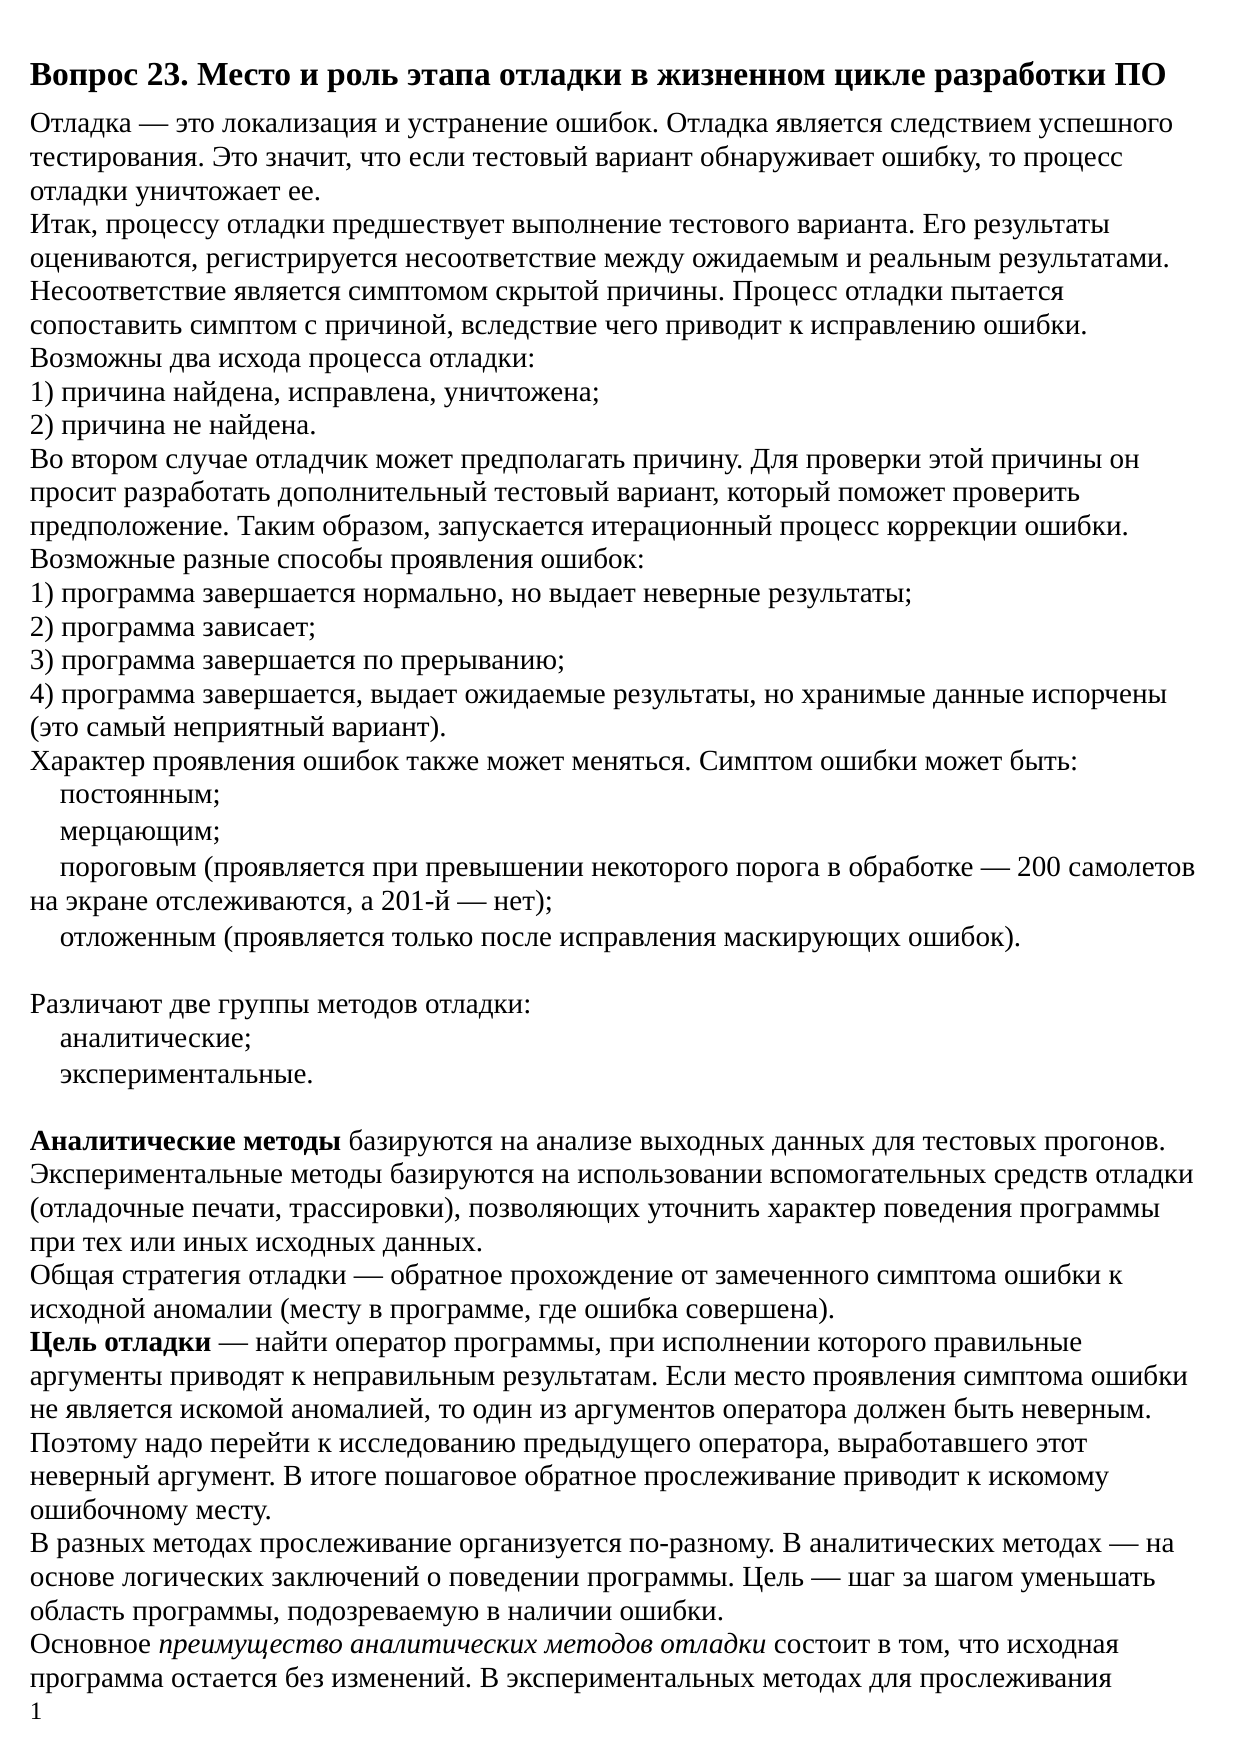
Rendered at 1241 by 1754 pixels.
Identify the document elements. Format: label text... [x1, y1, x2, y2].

text Основное преимущество аналитических методов отладки состоит в том, что исходная программа остается без изменений. В экспериментальных методах для прослеживания [29, 1626, 1211, 1693]
text  мерцающим; [29, 813, 1211, 846]
text 2) причина не найдена. [29, 407, 1211, 441]
subtitle Вопрос 23. Место и роль этапа отладки в жизненном цикле разработки ПО [29, 54, 1211, 93]
text 2) программа зависает; [29, 609, 1211, 642]
text Во втором случае отладчик может предполагать причину. Для проверки этой причины он просит разработать дополнительный тестовый вариант, который поможет проверить предположение. Таким образом, запускается итерационный процесс коррекции ошибки. [29, 441, 1211, 542]
text Общая стратегия отладки — обратное прохождение от замеченного симптома ошибки к исходной аномалии (месту в программе, где ошибка совершена). [29, 1257, 1211, 1324]
text Различают две группы методов отладки: [29, 986, 1211, 1020]
text Аналитические методы базируются на анализе выходных данных для тестовых прогонов. Экспериментальные методы базируются на использовании вспомогательных средств отладки (отладочные печати, трассировки), позволяющих уточнить характер поведения программы при тех или иных исходных данных. [29, 1123, 1211, 1257]
text 3) программа завершается по прерыванию; [29, 642, 1211, 676]
text В разных методах прослеживание организуется по-разному. В аналитических методах — на основе логических заключений о поведении программы. Цель — шаг за шагом уменьшать область программы, подозреваемую в наличии ошибки. [29, 1526, 1211, 1626]
text  отложенным (проявляется только после исправления маскирующих ошибок). [29, 919, 1211, 953]
text 4) программа завершается, выдает ожидаемые результаты, но хранимые данные испорчены (это самый неприятный вариант). [29, 676, 1211, 743]
text Цель отладки — найти оператор программы, при исполнении которого правильные аргументы приводят к неправильным результатам. Если место проявления симптома ошибки не является искомой аномалией, то один из аргументов оператора должен быть неверным. Поэтому надо перейти к исследованию предыдущего оператора, выработавшего этот неверный аргумент. В итоге пошаговое обратное прослеживание приводит к искомому ошибочному месту. [29, 1324, 1211, 1526]
text  экспериментальные. [29, 1056, 1211, 1089]
text Возможные разные способы проявления ошибок: [29, 542, 1211, 575]
text Отладка — это локализация и устранение ошибок. Отладка является следствием успешного тестирования. Это значит, что если тестовый вариант обнаруживает ошибку, то процесс отладки уничтожает ее. [29, 106, 1211, 206]
text 1) причина найдена, исправлена, уничтожена; [29, 374, 1211, 407]
text  аналитические; [29, 1020, 1211, 1053]
text 1) программа завершается нормально, но выдает неверные результаты; [29, 575, 1211, 609]
text Характер проявления ошибок также может меняться. Симптом ошибки может быть: [29, 743, 1211, 776]
text  постоянным; [29, 776, 1211, 810]
text Итак, процессу отладки предшествует выполнение тестового варианта. Его результаты оцениваются, регистрируется несоответствие между ожидаемым и реальным результатами. Несоответствие является симптомом скрытой причины. Процесс отладки пытается сопоставить симптом с причиной, вследствие чего приводит к исправлению ошибки. Возможны два исхода процесса отладки: [29, 206, 1211, 374]
text  пороговым (проявляется при превышении некоторого порога в обработке — 200 самолетов на экране отслеживаются, а 201-й — нет); [29, 849, 1211, 916]
